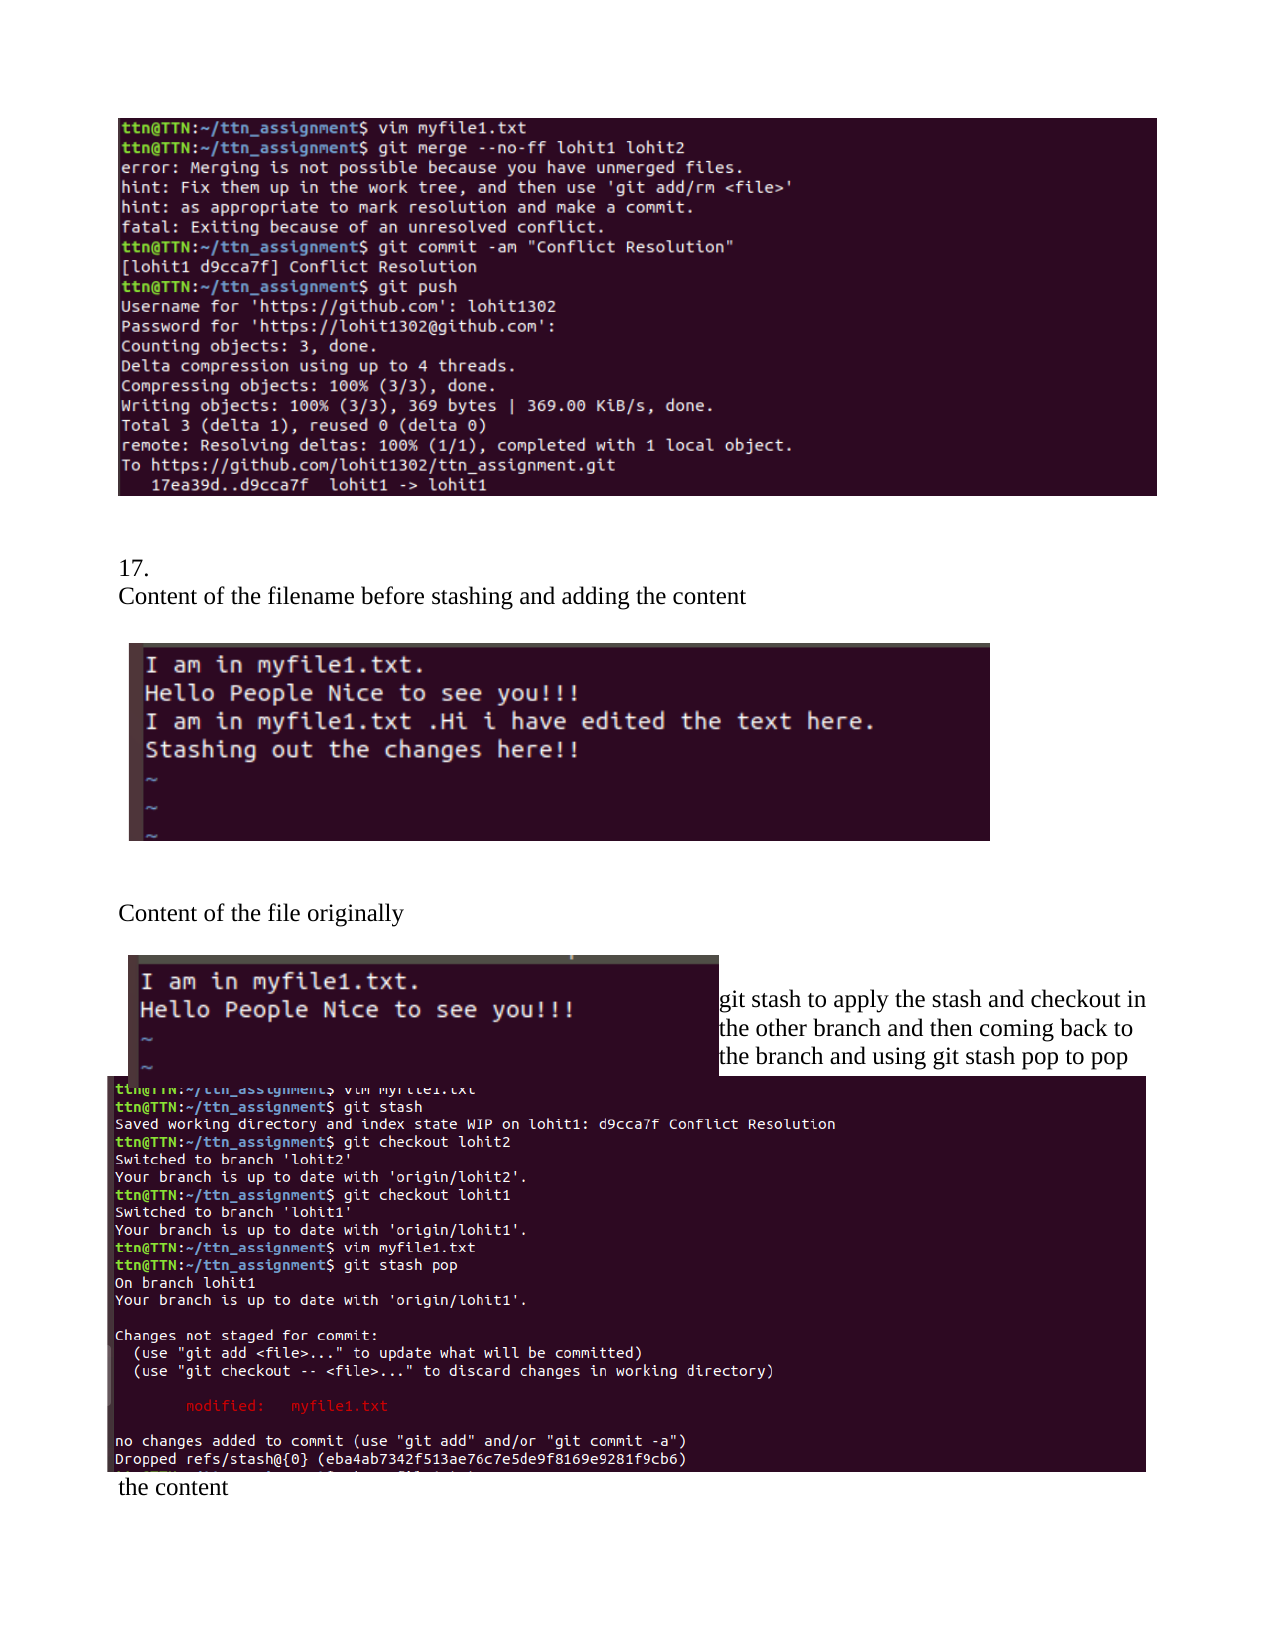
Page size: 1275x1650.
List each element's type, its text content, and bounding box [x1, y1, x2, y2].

text 17. [118, 553, 1157, 581]
text git stash to apply the stash and checkout in the other branch and then coming back to the branch and using git stash pop to pop the content [118, 984, 1157, 1500]
picture [118, 118, 1157, 496]
picture [107, 955, 1146, 1472]
text Content of the file originally [118, 898, 1157, 926]
picture [128, 643, 990, 841]
text Content of the filename before stashing and adding the content [118, 581, 1157, 610]
